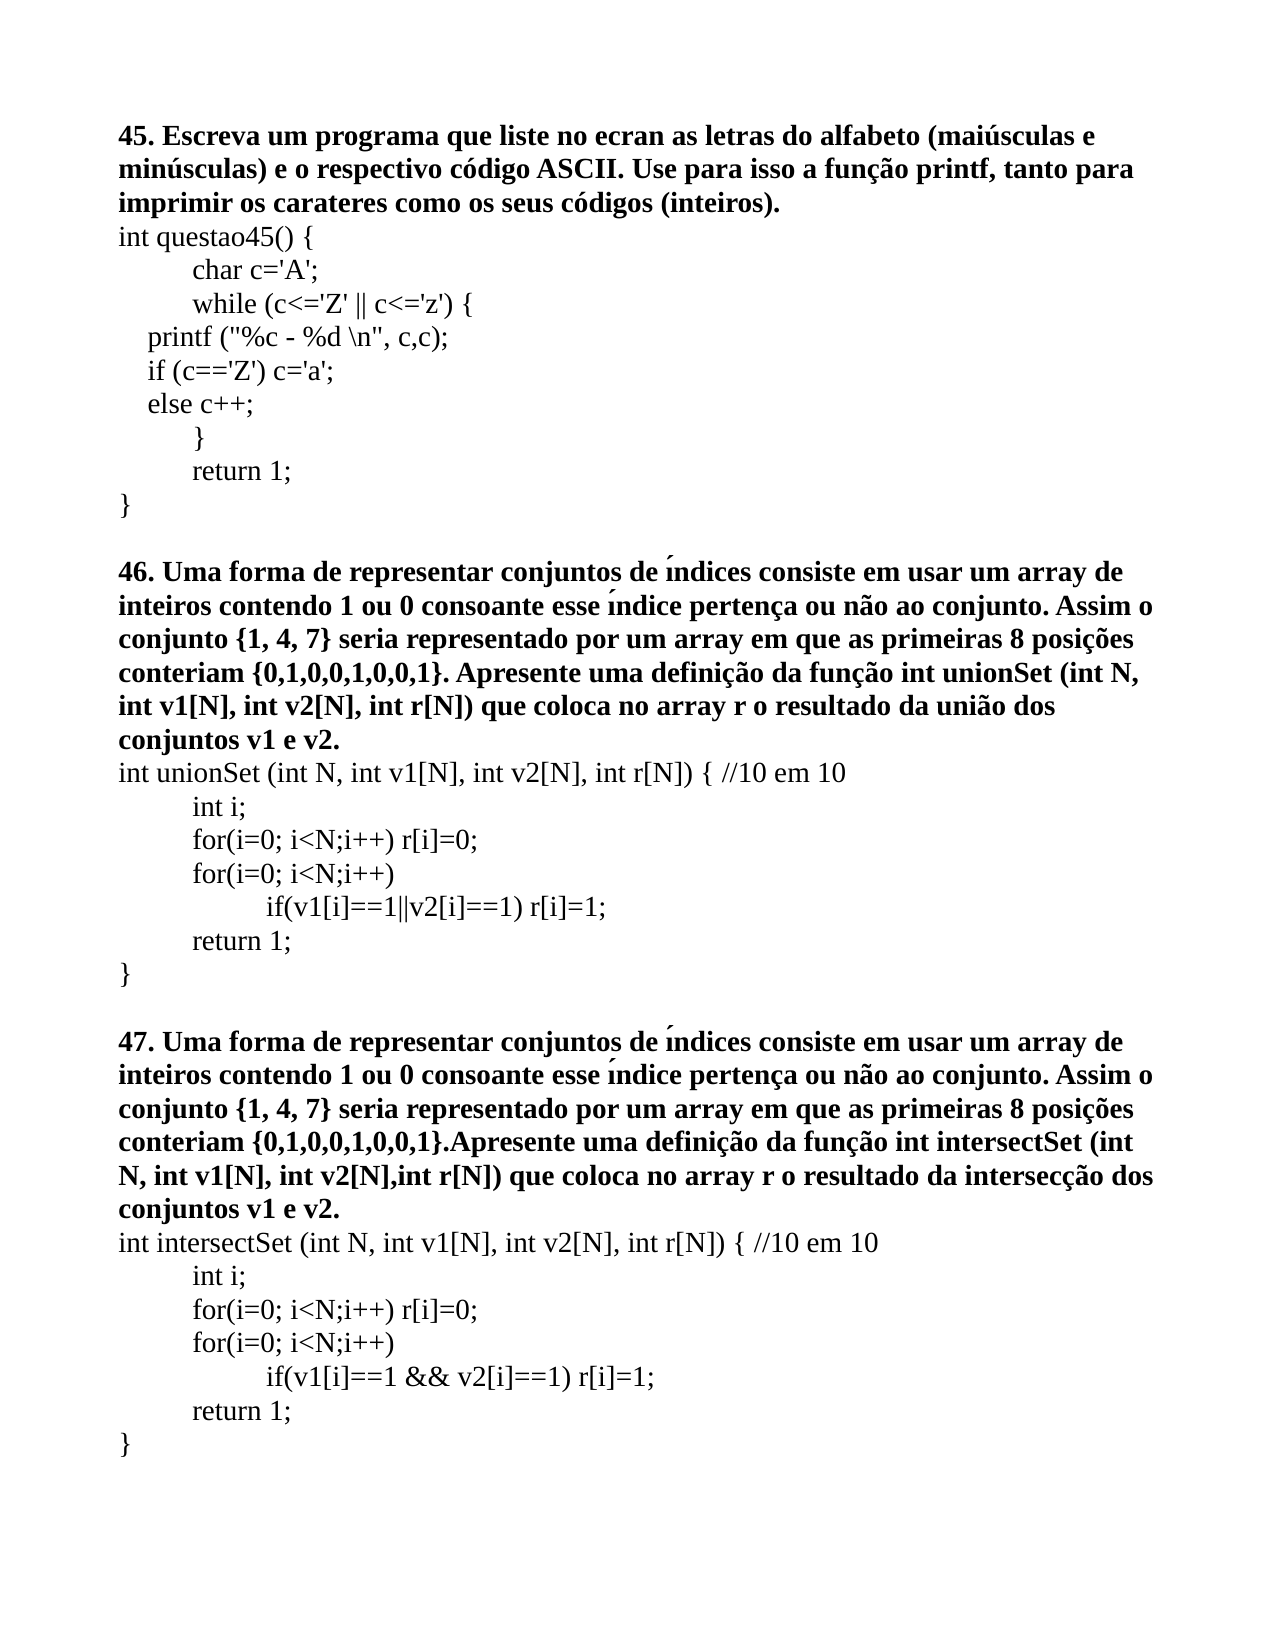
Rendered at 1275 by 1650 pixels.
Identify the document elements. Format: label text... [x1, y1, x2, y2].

text } [118, 957, 1157, 990]
text printf ("%c - %d \n", c,c); [118, 319, 1157, 353]
text } [118, 487, 1157, 521]
text char c='A'; [118, 252, 1157, 286]
text return 1; [118, 453, 1157, 487]
text int i; [118, 1258, 1157, 1292]
text for(i=0; i<N;i++) [118, 1326, 1157, 1359]
text for(i=0; i<N;i++) r[i]=0; [118, 822, 1157, 856]
text if(v1[i]==1||v2[i]==1) r[i]=1; [118, 889, 1157, 923]
text for(i=0; i<N;i++) r[i]=0; [118, 1292, 1157, 1326]
text } [118, 420, 1157, 453]
text 45. Escreva um programa que liste no ecran as letras do alfabeto (maiúsculas e minúsculas) e o respectivo código ASCII. Use para isso a função printf, tanto para imprimir os carateres como os seus códigos (inteiros). [118, 118, 1157, 219]
text int intersectSet (int N, int v1[N], int v2[N], int r[N]) { //10 em 10 [118, 1225, 1157, 1258]
text } [118, 1426, 1157, 1460]
text 47. Uma forma de representar conjuntos de ı́ndices consiste em usar um array de inteiros contendo 1 ou 0 consoante esse ı́ndice pertença ou não ao conjunto. Assim o conjunto {1, 4, 7} seria representado por um array em que as primeiras 8 posições conteriam {0,1,0,0,1,0,0,1}.Apresente uma definição da função int intersectSet (int N, int v1[N], int v2[N],int r[N]) que coloca no array r o resultado da intersecção dos conjuntos v1 e v2. [118, 1024, 1157, 1225]
text 46. Uma forma de representar conjuntos de ı́ndices consiste em usar um array de inteiros contendo 1 ou 0 consoante esse ı́ndice pertença ou não ao conjunto. Assim o conjunto {1, 4, 7} seria representado por um array em que as primeiras 8 posições conteriam {0,1,0,0,1,0,0,1}. Apresente uma definição da função int unionSet (int N, int v1[N], int v2[N], int r[N]) que coloca no array r o resultado da união dos conjuntos v1 e v2. [118, 554, 1157, 755]
text else c++; [118, 386, 1157, 420]
text while (c<='Z' || c<='z') { [118, 286, 1157, 319]
text int unionSet (int N, int v1[N], int v2[N], int r[N]) { //10 em 10 [118, 755, 1157, 789]
text int i; [118, 789, 1157, 822]
text for(i=0; i<N;i++) [118, 856, 1157, 889]
text if (c=='Z') c='a'; [118, 353, 1157, 386]
text return 1; [118, 1393, 1157, 1426]
text if(v1[i]==1 && v2[i]==1) r[i]=1; [118, 1359, 1157, 1393]
text int questao45() { [118, 219, 1157, 252]
text return 1; [118, 923, 1157, 957]
